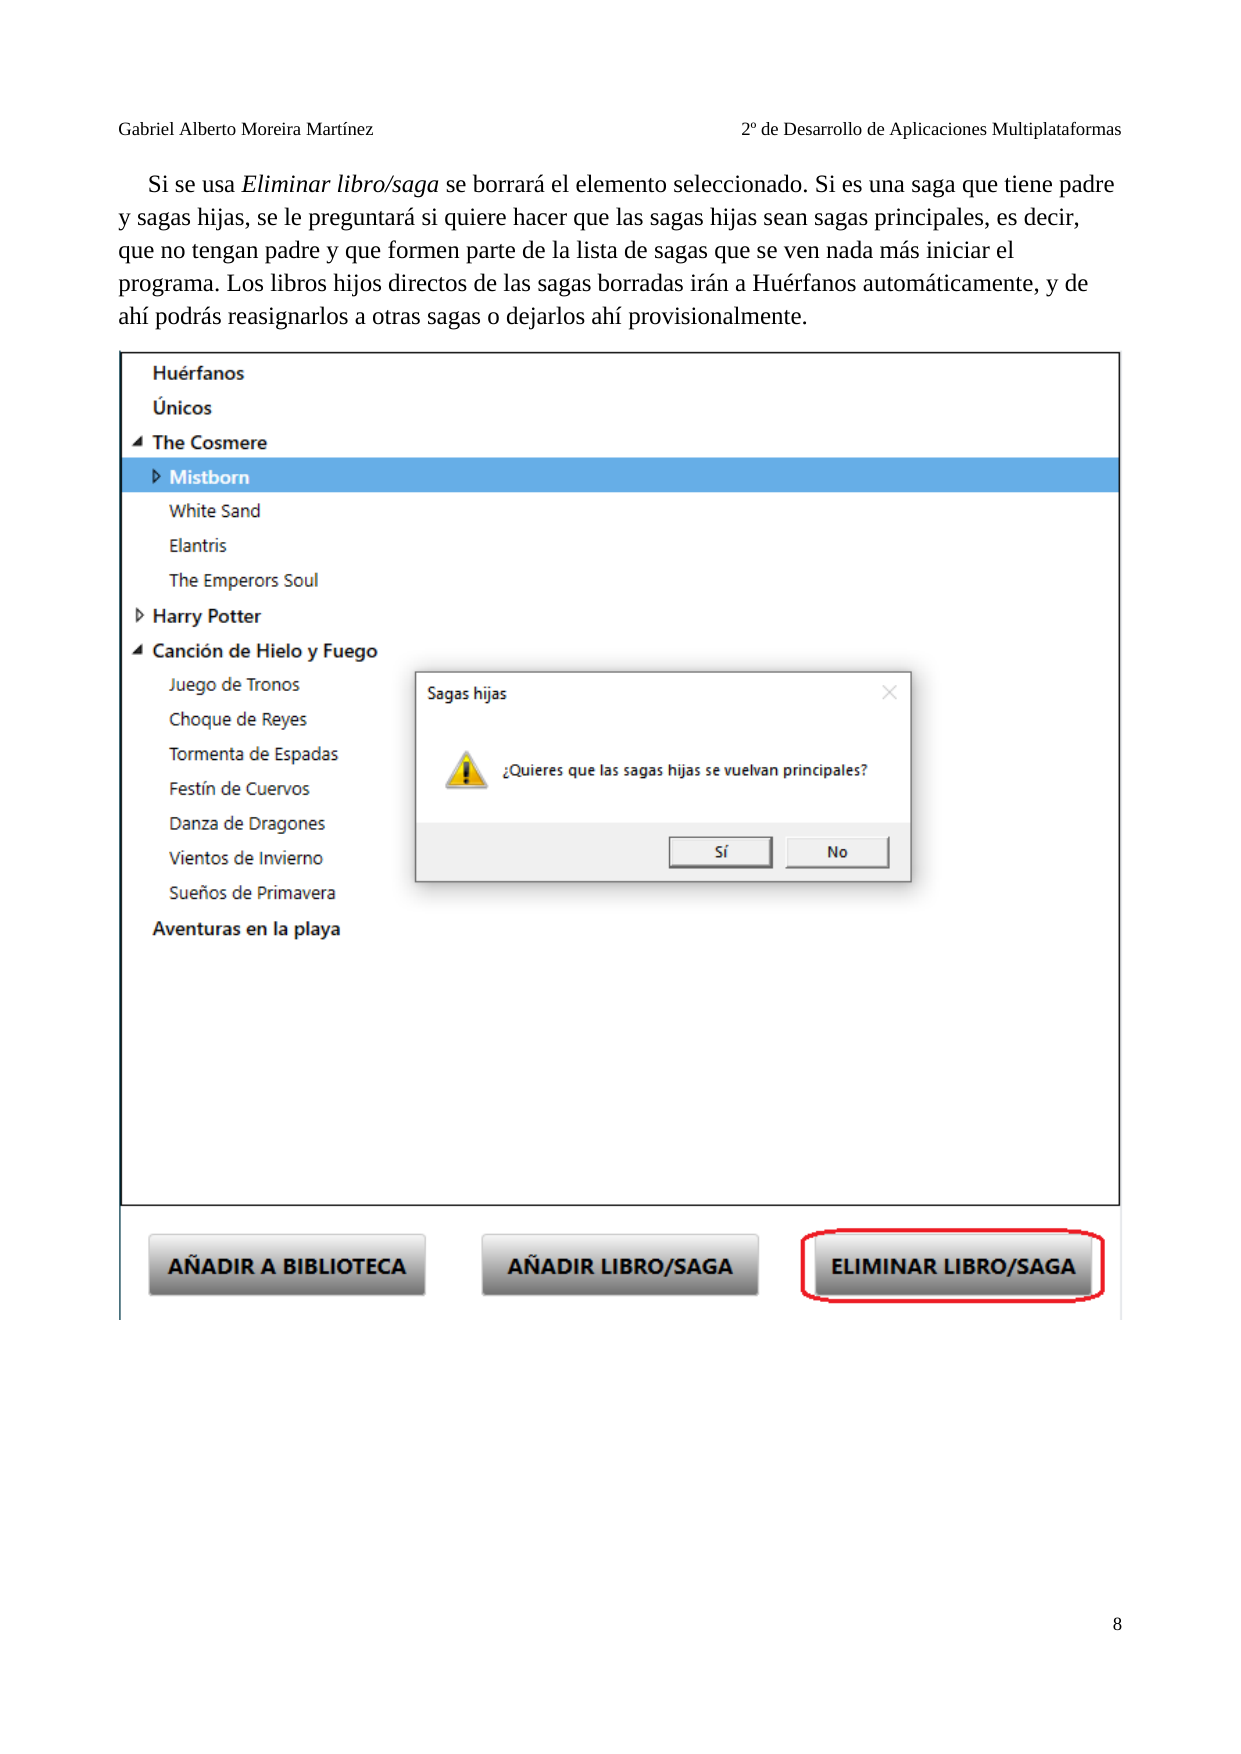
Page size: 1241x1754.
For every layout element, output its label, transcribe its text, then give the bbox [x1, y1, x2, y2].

text Si se usa Eliminar libro/saga se borrará el elemento seleccionado. Si es una saga que tiene padre y sagas hijas, se le preguntará si quiere hacer que las sagas hijas sean sagas principales, es decir, que no tengan padre y que formen parte de la lista de sagas que se ven nada más iniciar el programa. Los libros hijos directos de las sagas borradas irán a Huérfanos automáticamente, y de ahí podrás reasignarlos a otras sagas o dejarlos ahí provisionalmente. [118, 169, 1122, 330]
picture [118, 348, 1123, 1320]
